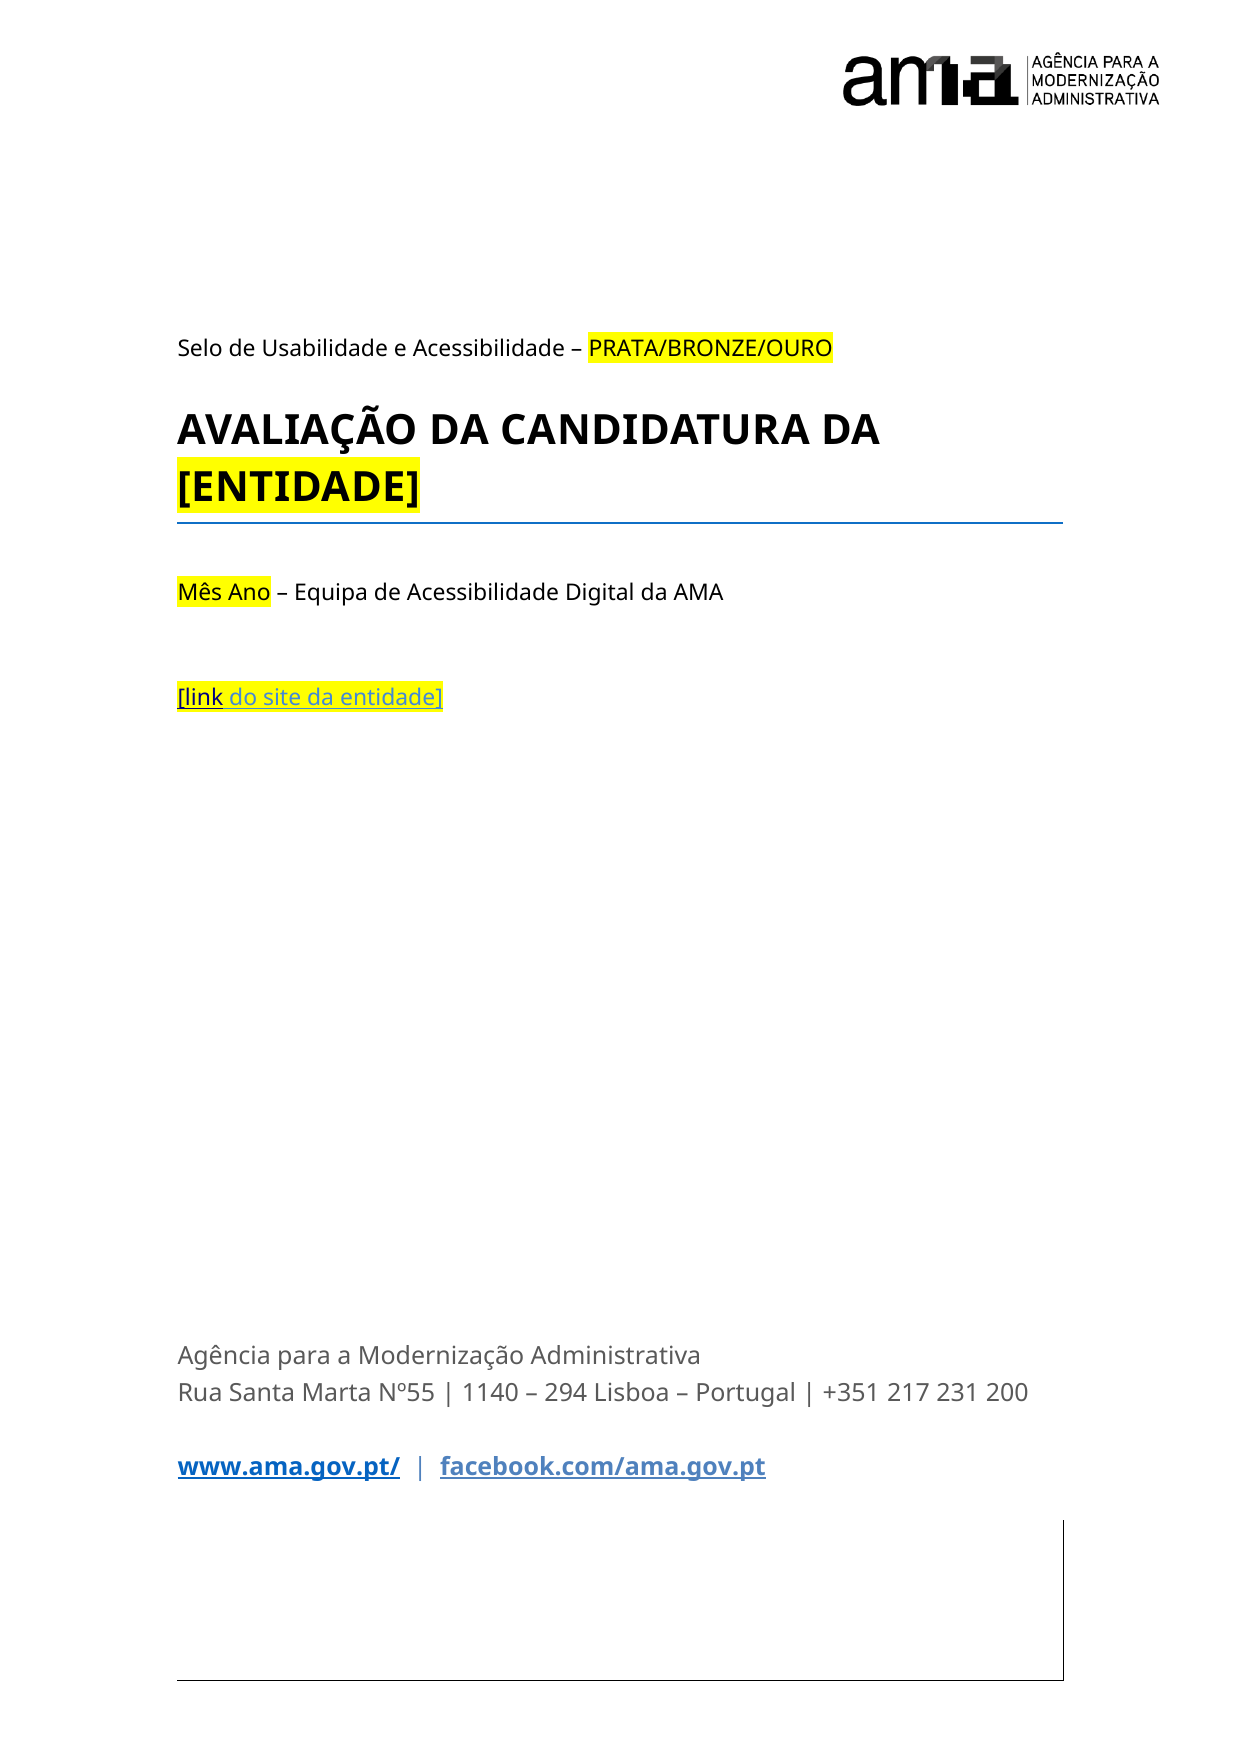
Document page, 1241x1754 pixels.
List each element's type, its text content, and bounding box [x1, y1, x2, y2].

text Mês Ano – Equipa de Acessibilidade Digital da AMA [177, 576, 1063, 607]
text Avaliação da candidatura dA [ENTIDADE] [177, 400, 1063, 522]
text Selo de Usabilidade e Acessibilidade – PRATA/BRONZE/OURO [177, 332, 1063, 363]
text [link do site da entidade] [177, 681, 1063, 712]
